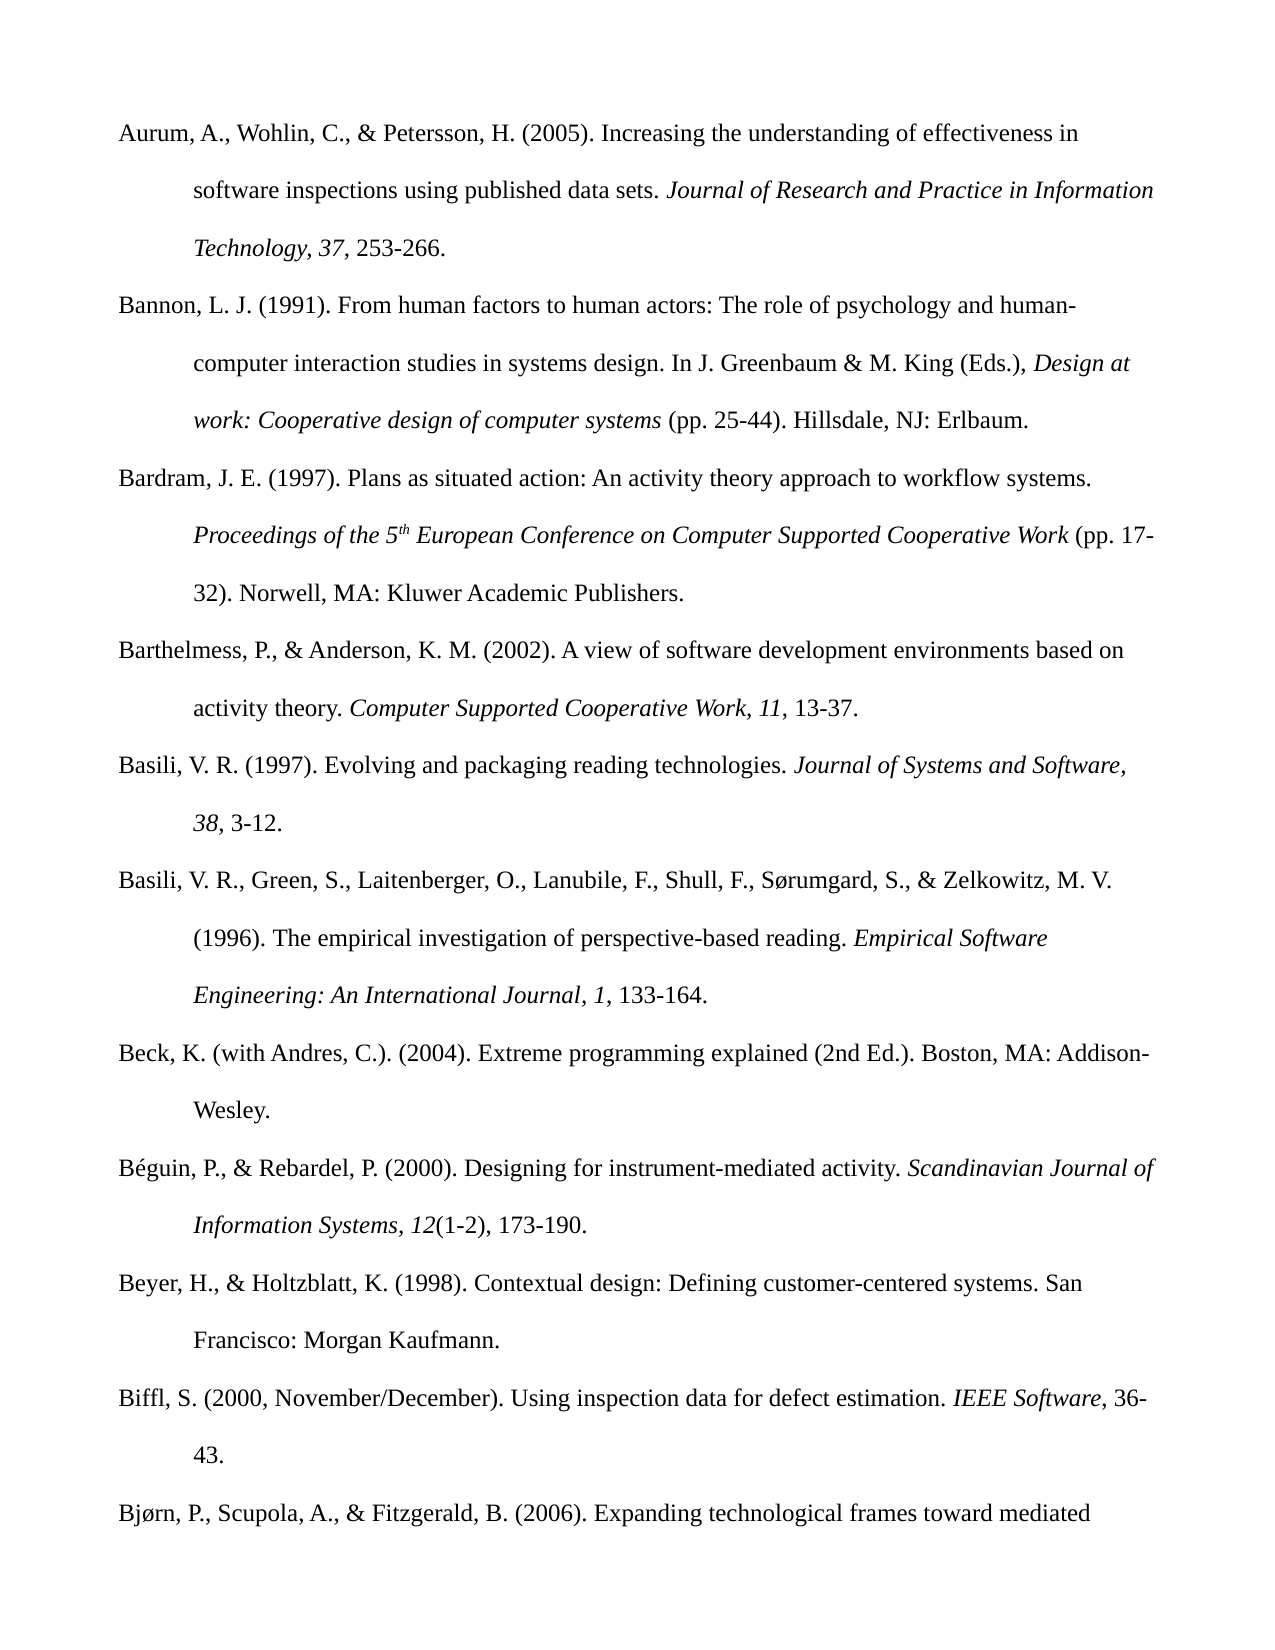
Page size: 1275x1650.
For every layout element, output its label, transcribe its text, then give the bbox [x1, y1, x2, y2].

text Bardram, J. E. (1997). Plans as situated action: An activity theory approach to workflow systems. Proceedings of the 5th European Conference on Computer Supported Cooperative Work (pp. 17-32). Norwell, MA: Kluwer Academic Publishers. [118, 463, 1157, 607]
text Barthelmess, P., & Anderson, K. M. (2002). A view of software development environments based on activity theory. Computer Supported Cooperative Work, 11, 13-37. [118, 636, 1157, 722]
text Bannon, L. J. (1991). From human factors to human actors: The role of psychology and human-computer interaction studies in systems design. In J. Greenbaum & M. King (Eds.), Design at work: Cooperative design of computer systems (pp. 25-44). Hillsdale, NJ: Erlbaum. [118, 291, 1157, 434]
text Beck, K. (with Andres, C.). (2004). Extreme programming explained (2nd Ed.). Boston, MA: Addison-Wesley. [118, 1038, 1157, 1124]
text Aurum, A., Wohlin, C., & Petersson, H. (2005). Increasing the understanding of effectiveness in software inspections using published data sets. Journal of Research and Practice in Information Technology, 37, 253-266. [118, 118, 1157, 262]
text Basili, V. R., Green, S., Laitenberger, O., Lanubile, F., Shull, F., Sørumgard, S., & Zelkowitz, M. V. (1996). The empirical investigation of perspective-based reading. Empirical Software Engineering: An International Journal, 1, 133-164. [118, 866, 1157, 1009]
text Biffl, S. (2000, November/December). Using inspection data for defect estimation. IEEE Software, 36-43. [118, 1383, 1157, 1469]
text Beyer, H., & Holtzblatt, K. (1998). Contextual design: Defining customer-centered systems. San Francisco: Morgan Kaufmann. [118, 1268, 1157, 1354]
text Béguin, P., & Rebardel, P. (2000). Designing for instrument-mediated activity. Scandinavian Journal of Information Systems, 12(1-2), 173-190. [118, 1153, 1157, 1239]
text Basili, V. R. (1997). Evolving and packaging reading technologies. Journal of Systems and Software, 38, 3-12. [118, 751, 1157, 837]
text Bjørn, P., Scupola, A., & Fitzgerald, B. (2006). Expanding technological frames toward mediated [118, 1498, 1157, 1527]
